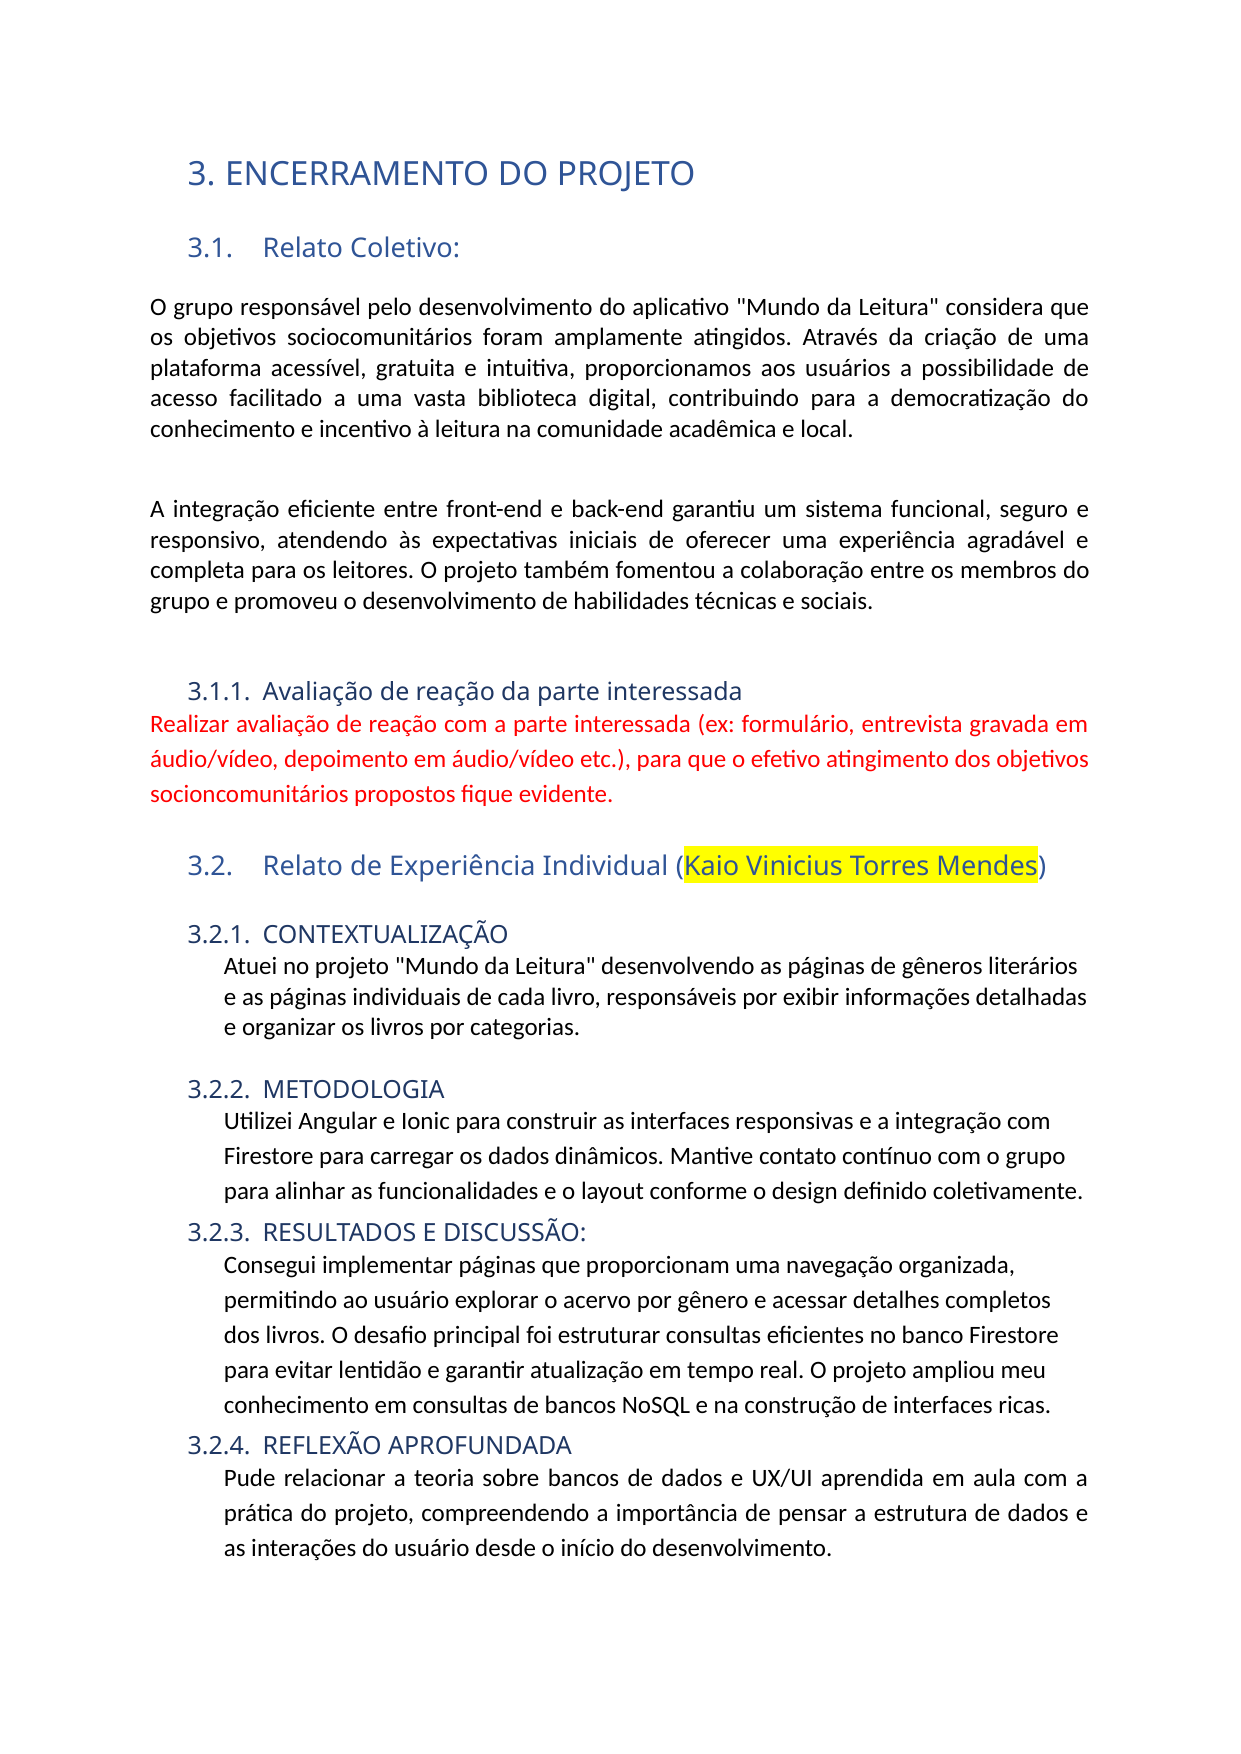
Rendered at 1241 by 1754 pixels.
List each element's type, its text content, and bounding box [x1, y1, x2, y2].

list Relato Coletivo: [187, 229, 1090, 266]
list Relato de Experiência Individual (Kaio Vinicius Torres Mendes) [187, 846, 1090, 883]
text Pude relacionar a teoria sobre bancos de dados e UX/UI aprendida em aula com a prática do projeto, compreendendo a importância de pensar a estrutura de dados e as interações do usuário desde o início do desenvolvimento. [224, 1462, 1090, 1562]
text A integração eficiente entre front-end e back-end garantiu um sistema funcional, seguro e responsivo, atendendo às expectativas iniciais de oferecer uma experiência agradável e completa para os leitores. O projeto também fomentou a colaboração entre os membros do grupo e promoveu o desenvolvimento de habilidades técnicas e sociais. [150, 493, 1090, 615]
list METODOLOGIA [187, 1071, 1090, 1106]
list ENCERRAMENTO DO PROJETO [187, 150, 1090, 195]
list REFLEXÃO APROFUNDADA [187, 1428, 1090, 1462]
text Consegui implementar páginas que proporcionam uma navegação organizada, permitindo ao usuário explorar o acervo por gênero e acessar detalhes completos dos livros. O desafio principal foi estruturar consultas eficientes no banco Firestore para evitar lentidão e garantir atualização em tempo real. O projeto ampliou meu conhecimento em consultas de bancos NoSQL e na construção de interfaces ricas. [224, 1249, 1090, 1419]
list Avaliação de reação da parte interessada [187, 674, 1090, 708]
list CONTEXTUALIZAÇÃO [187, 916, 1090, 950]
text Realizar avaliação de reação com a parte interessada (ex: formulário, entrevista gravada em áudio/vídeo, depoimento em áudio/vídeo etc.), para que o efetivo atingimento dos objetivos socioncomunitários propostos fique evidente. [150, 708, 1090, 808]
text O grupo responsável pelo desenvolvimento do aplicativo "Mundo da Leitura" considera que os objetivos sociocomunitários foram amplamente atingidos. Através da criação de uma plataforma acessível, gratuita e intuitiva, proporcionamos aos usuários a possibilidade de acesso facilitado a uma vasta biblioteca digital, contribuindo para a democratização do conhecimento e incentivo à leitura na comunidade acadêmica e local. [150, 291, 1090, 443]
list RESULTADOS E DISCUSSÃO: [187, 1215, 1090, 1249]
text Atuei no projeto "Mundo da Leitura" desenvolvendo as páginas de gêneros literários e as páginas individuais de cada livro, responsáveis por exibir informações detalhadas e organizar os livros por categorias. [224, 950, 1090, 1042]
text Utilizei Angular e Ionic para construir as interfaces responsivas e a integração com Firestore para carregar os dados dinâmicos. Mantive contato contínuo com o grupo para alinhar as funcionalidades e o layout conforme o design definido coletivamente. [224, 1106, 1090, 1206]
